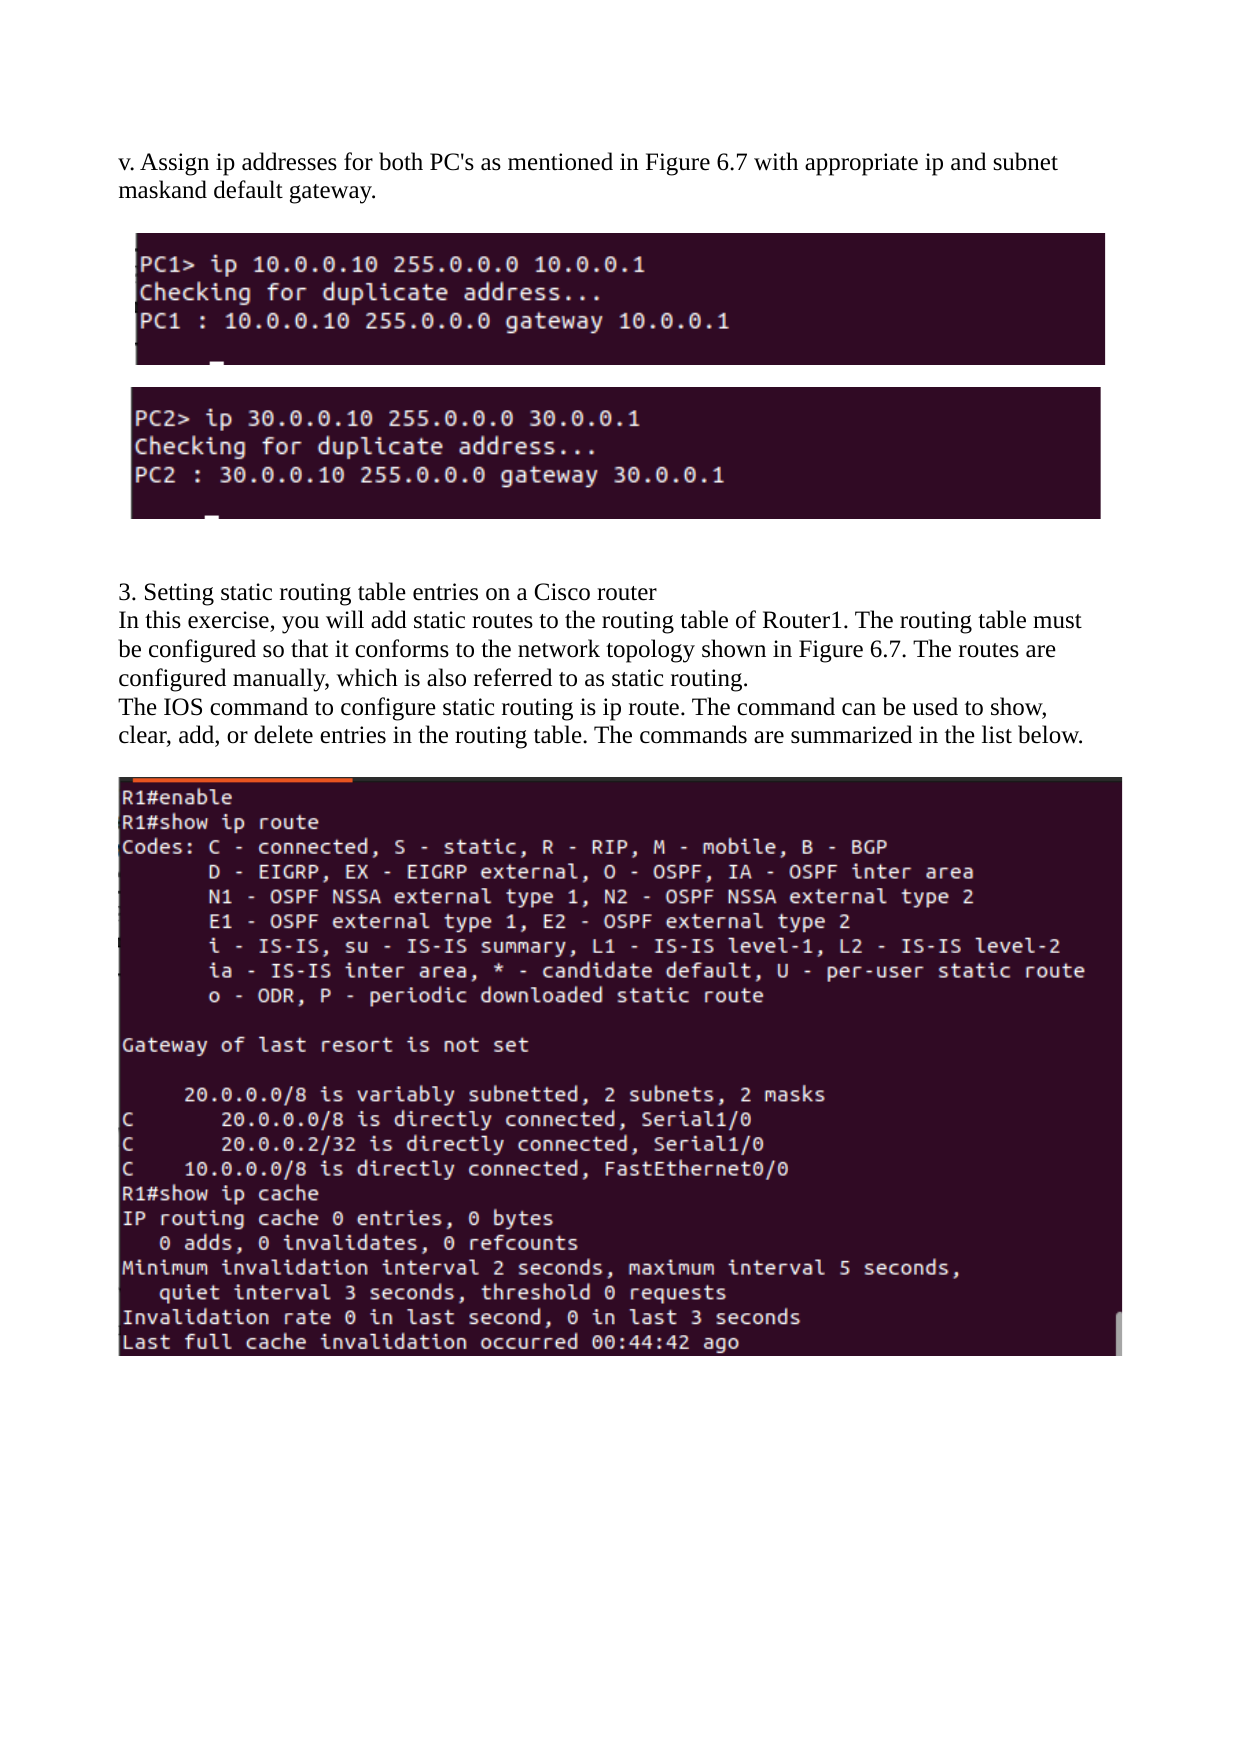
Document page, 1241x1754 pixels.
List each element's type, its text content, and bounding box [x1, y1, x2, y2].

text clear, add, or delete entries in the routing table. The commands are summarized in the list below. [118, 720, 1122, 749]
picture [130, 387, 1101, 519]
text v. Assign ip addresses for both PC's as mentioned in Figure 6.7 with appropriate ip and subnet [118, 147, 1122, 176]
picture [135, 233, 1106, 365]
text maskand default gateway. [118, 176, 1122, 204]
picture [118, 777, 1123, 1356]
text The IOS command to configure static routing is ip route. The command can be used to show, [118, 692, 1122, 720]
text be configured so that it conforms to the network topology shown in Figure 6.7. The routes are [118, 634, 1122, 663]
text In this exercise, you will add static routes to the routing table of Router1. The routing table must [118, 605, 1122, 634]
text configured manually, which is also referred to as static routing. [118, 663, 1122, 692]
text 3. Setting static routing table entries on a Cisco router [118, 577, 1122, 605]
